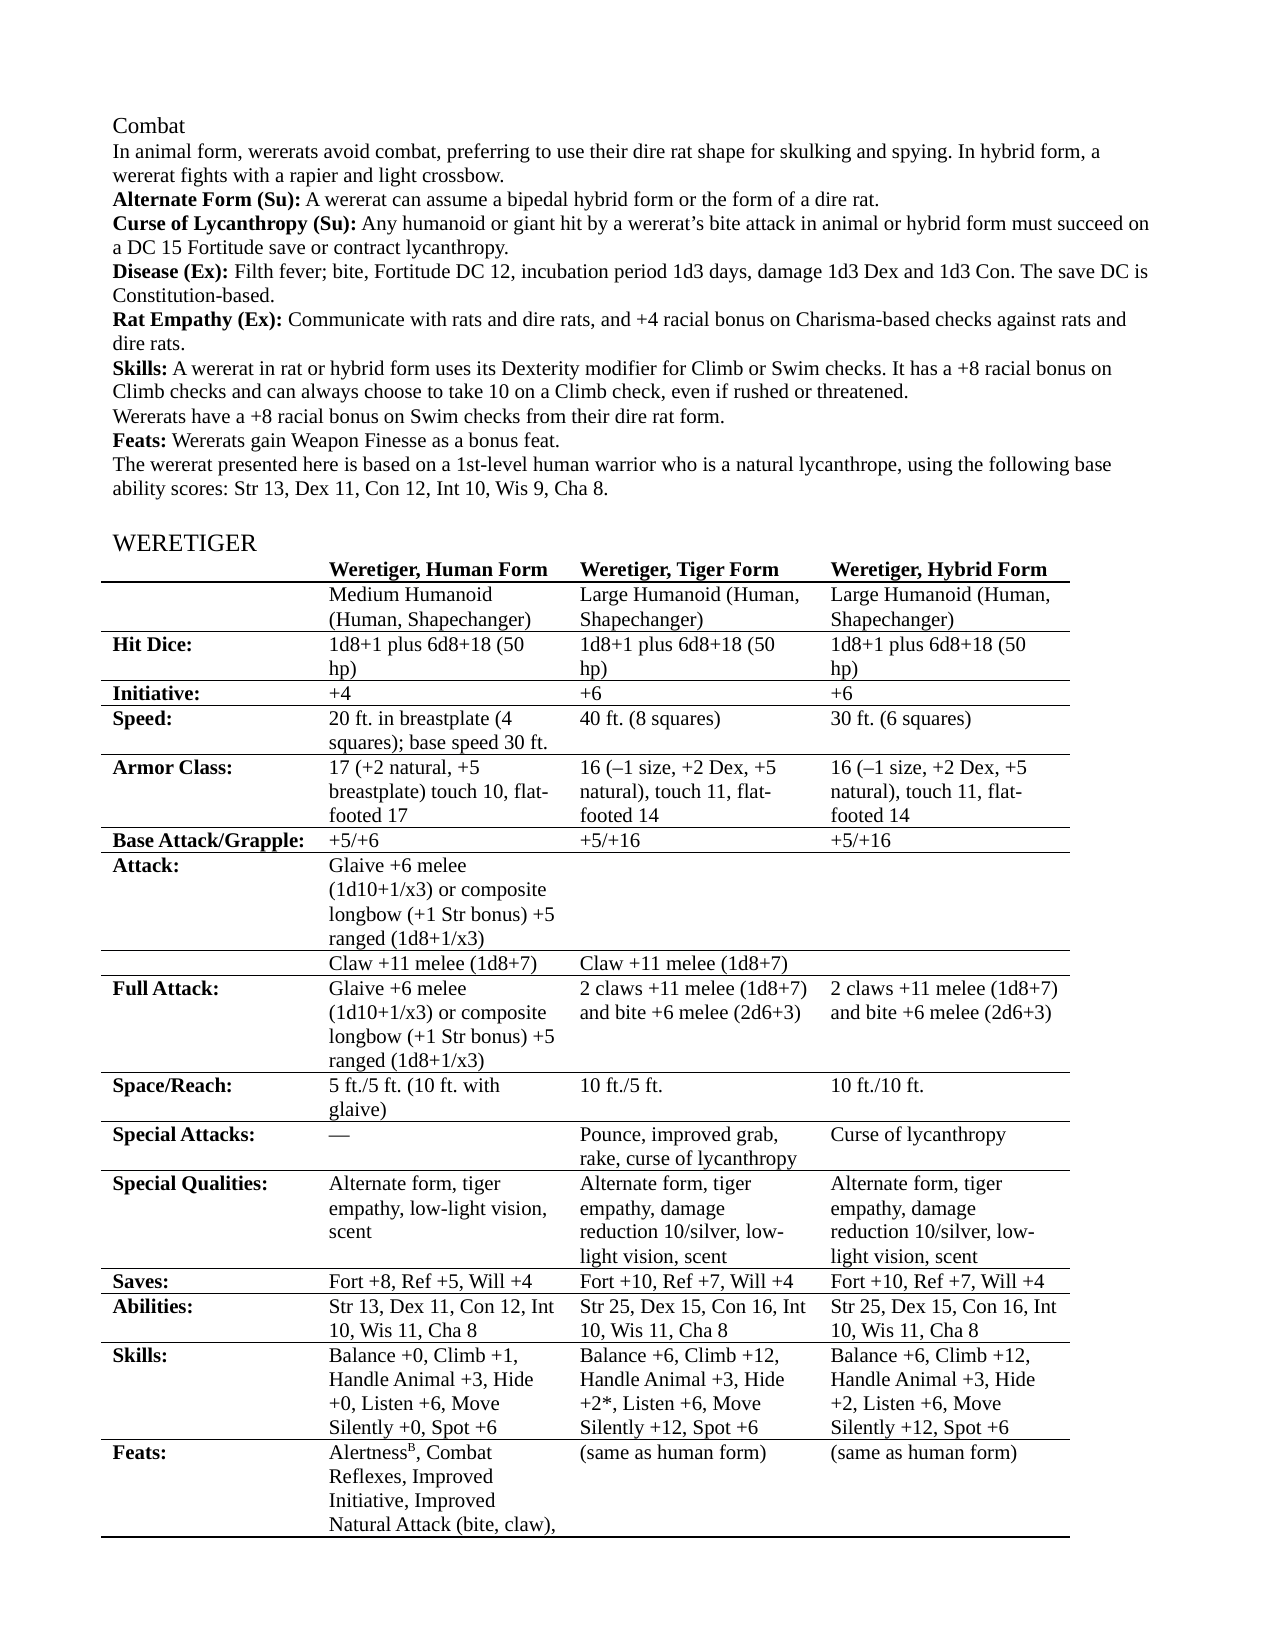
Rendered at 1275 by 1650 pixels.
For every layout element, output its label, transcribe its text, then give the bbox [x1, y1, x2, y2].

table_cell Fort +10, Ref +7, Will +4 [568, 1269, 819, 1293]
table_cell 10 ft./5 ft. [568, 1073, 819, 1121]
table_cell Fort +10, Ref +7, Will +4 [819, 1269, 1070, 1293]
table_cell 16 (–1 size, +2 Dex, +5 natural), touch 11, flat-footed 14 [568, 755, 819, 827]
table_cell Balance +6, Climb +12, Handle Animal +3, Hide +2, Listen +6, Move Silently +12, Spot +6 [819, 1343, 1070, 1439]
table_cell 30 ft. (6 squares) [819, 706, 1070, 754]
table_cell Balance +6, Climb +12, Handle Animal +3, Hide +2*, Listen +6, Move Silently +12, Spot +6 [568, 1343, 819, 1439]
table_cell Full Attack: [101, 976, 317, 1072]
table_header Weretiger, Hybrid Form [819, 557, 1070, 581]
table_cell Feats: [101, 1440, 317, 1536]
table_cell (same as human form) [568, 1440, 819, 1536]
text Curse of Lycanthropy (Su): Any humanoid or giant hit by a wererat’s bite attack in animal or hybrid form must succeed on a DC 15 Fortitude save or contract lycanthropy. [112, 211, 1162, 259]
table_cell +6 [568, 681, 819, 705]
table_cell 5 ft./5 ft. (10 ft. with glaive) [318, 1073, 568, 1121]
table_cell (same as human form) [819, 1440, 1070, 1536]
table_cell Str 25, Dex 15, Con 16, Int 10, Wis 11, Cha 8 [568, 1294, 819, 1342]
table_cell Fort +8, Ref +5, Will +4 [318, 1269, 568, 1293]
table_cell Base Attack/Grapple: [101, 828, 317, 852]
table_cell Abilities: [101, 1294, 317, 1342]
table_cell +5/+16 [568, 828, 819, 852]
table_cell Alternate form, tiger empathy, low-light vision, scent [318, 1171, 568, 1268]
table_cell 1d8+1 plus 6d8+18 (50 hp) [568, 632, 819, 680]
text In animal form, wererats avoid combat, preferring to use their dire rat shape for skulking and spying. In hybrid form, a wererat fights with a rapier and light crossbow. [112, 139, 1162, 187]
table_cell +5/+6 [318, 828, 568, 852]
table_cell +4 [318, 681, 568, 705]
table_cell Glaive +6 melee (1d10+1/x3) or composite longbow (+1 Str bonus) +5 ranged (1d8+1/x3) [318, 976, 568, 1072]
table_cell 16 (–1 size, +2 Dex, +5 natural), touch 11, flat-footed 14 [819, 755, 1070, 827]
table_cell Special Attacks: [101, 1122, 317, 1170]
text Skills: A wererat in rat or hybrid form uses its Dexterity modifier for Climb or Swim checks. It has a +8 racial bonus on Climb checks and can always choose to take 10 on a Climb check, even if rushed or threatened. [112, 355, 1162, 403]
table_cell 40 ft. (8 squares) [568, 706, 819, 754]
table_cell Initiative: [101, 681, 317, 705]
text The wererat presented here is based on a 1st-level human warrior who is a natural lycanthrope, using the following base ability scores: Str 13, Dex 11, Con 12, Int 10, Wis 9, Cha 8. [112, 452, 1162, 500]
table_cell +5/+16 [819, 828, 1070, 852]
table_cell 10 ft./10 ft. [819, 1073, 1070, 1121]
text Rat Empathy (Ex): Communicate with rats and dire rats, and +4 racial bonus on Charisma-based checks against rats and dire rats. [112, 307, 1162, 355]
table_cell Armor Class: [101, 755, 317, 827]
table_cell Glaive +6 melee (1d10+1/x3) or composite longbow (+1 Str bonus) +5 ranged (1d8+1/x3) [318, 853, 568, 949]
table_cell Medium Humanoid (Human, Shapechanger) [318, 583, 568, 631]
table_cell Str 25, Dex 15, Con 16, Int 10, Wis 11, Cha 8 [819, 1294, 1070, 1342]
table_cell Special Qualities: [101, 1171, 317, 1268]
text Feats: Wererats gain Weapon Finesse as a bonus feat. [112, 428, 1162, 452]
table_cell 1d8+1 plus 6d8+18 (50 hp) [318, 632, 568, 680]
table_cell AlertnessB, Combat Reflexes, Improved Initiative, Improved Natural Attack (bite, claw), [318, 1440, 568, 1536]
table_header Weretiger, Tiger Form [568, 557, 819, 581]
table_cell Alternate form, tiger empathy, damage reduction 10/silver, low-light vision, scent [819, 1171, 1070, 1268]
table_cell 2 claws +11 melee (1d8+7) and bite +6 melee (2d6+3) [819, 976, 1070, 1072]
table_cell Large Humanoid (Human, Shapechanger) [568, 583, 819, 631]
text Wererats have a +8 racial bonus on Swim checks from their dire rat form. [112, 403, 1162, 428]
table_cell Claw +11 melee (1d8+7) [318, 951, 568, 975]
table_cell +6 [819, 681, 1070, 705]
table_cell Pounce, improved grab, rake, curse of lycanthropy [568, 1122, 819, 1170]
table_cell Str 13, Dex 11, Con 12, Int 10, Wis 11, Cha 8 [318, 1294, 568, 1342]
text Disease (Ex): Filth fever; bite, Fortitude DC 12, incubation period 1d3 days, damage 1d3 Dex and 1d3 Con. The save DC is Constitution-based. [112, 259, 1162, 307]
table_header Weretiger, Human Form [318, 557, 568, 581]
table_cell [819, 853, 1070, 949]
table_cell Saves: [101, 1269, 317, 1293]
table_cell Space/Reach: [101, 1073, 317, 1121]
table_cell Large Humanoid (Human, Shapechanger) [819, 583, 1070, 631]
table_cell Balance +0, Climb +1, Handle Animal +3, Hide +0, Listen +6, Move Silently +0, Spot +6 [318, 1343, 568, 1439]
table_cell Speed: [101, 706, 317, 754]
table_cell Alternate form, tiger empathy, damage reduction 10/silver, low-light vision, scent [568, 1171, 819, 1268]
text WERETIGER [112, 528, 1162, 557]
table_cell Hit Dice: [101, 632, 317, 680]
text Combat [112, 112, 1162, 139]
table_cell 1d8+1 plus 6d8+18 (50 hp) [819, 632, 1070, 680]
table_cell Attack: [101, 853, 317, 949]
table_cell 17 (+2 natural, +5 breastplate) touch 10, flat-footed 17 [318, 755, 568, 827]
table_cell Claw +11 melee (1d8+7) [568, 951, 819, 975]
table_cell [101, 583, 317, 631]
table_cell [819, 951, 1070, 975]
table_cell [101, 951, 317, 975]
text Alternate Form (Su): A wererat can assume a bipedal hybrid form or the form of a dire rat. [112, 187, 1162, 211]
table_cell — [318, 1122, 568, 1170]
table_header [101, 557, 317, 581]
table_cell 20 ft. in breastplate (4 squares); base speed 30 ft. [318, 706, 568, 754]
table_cell [568, 853, 819, 949]
table_cell Skills: [101, 1343, 317, 1439]
table_cell Curse of lycanthropy [819, 1122, 1070, 1170]
table_cell 2 claws +11 melee (1d8+7) and bite +6 melee (2d6+3) [568, 976, 819, 1072]
